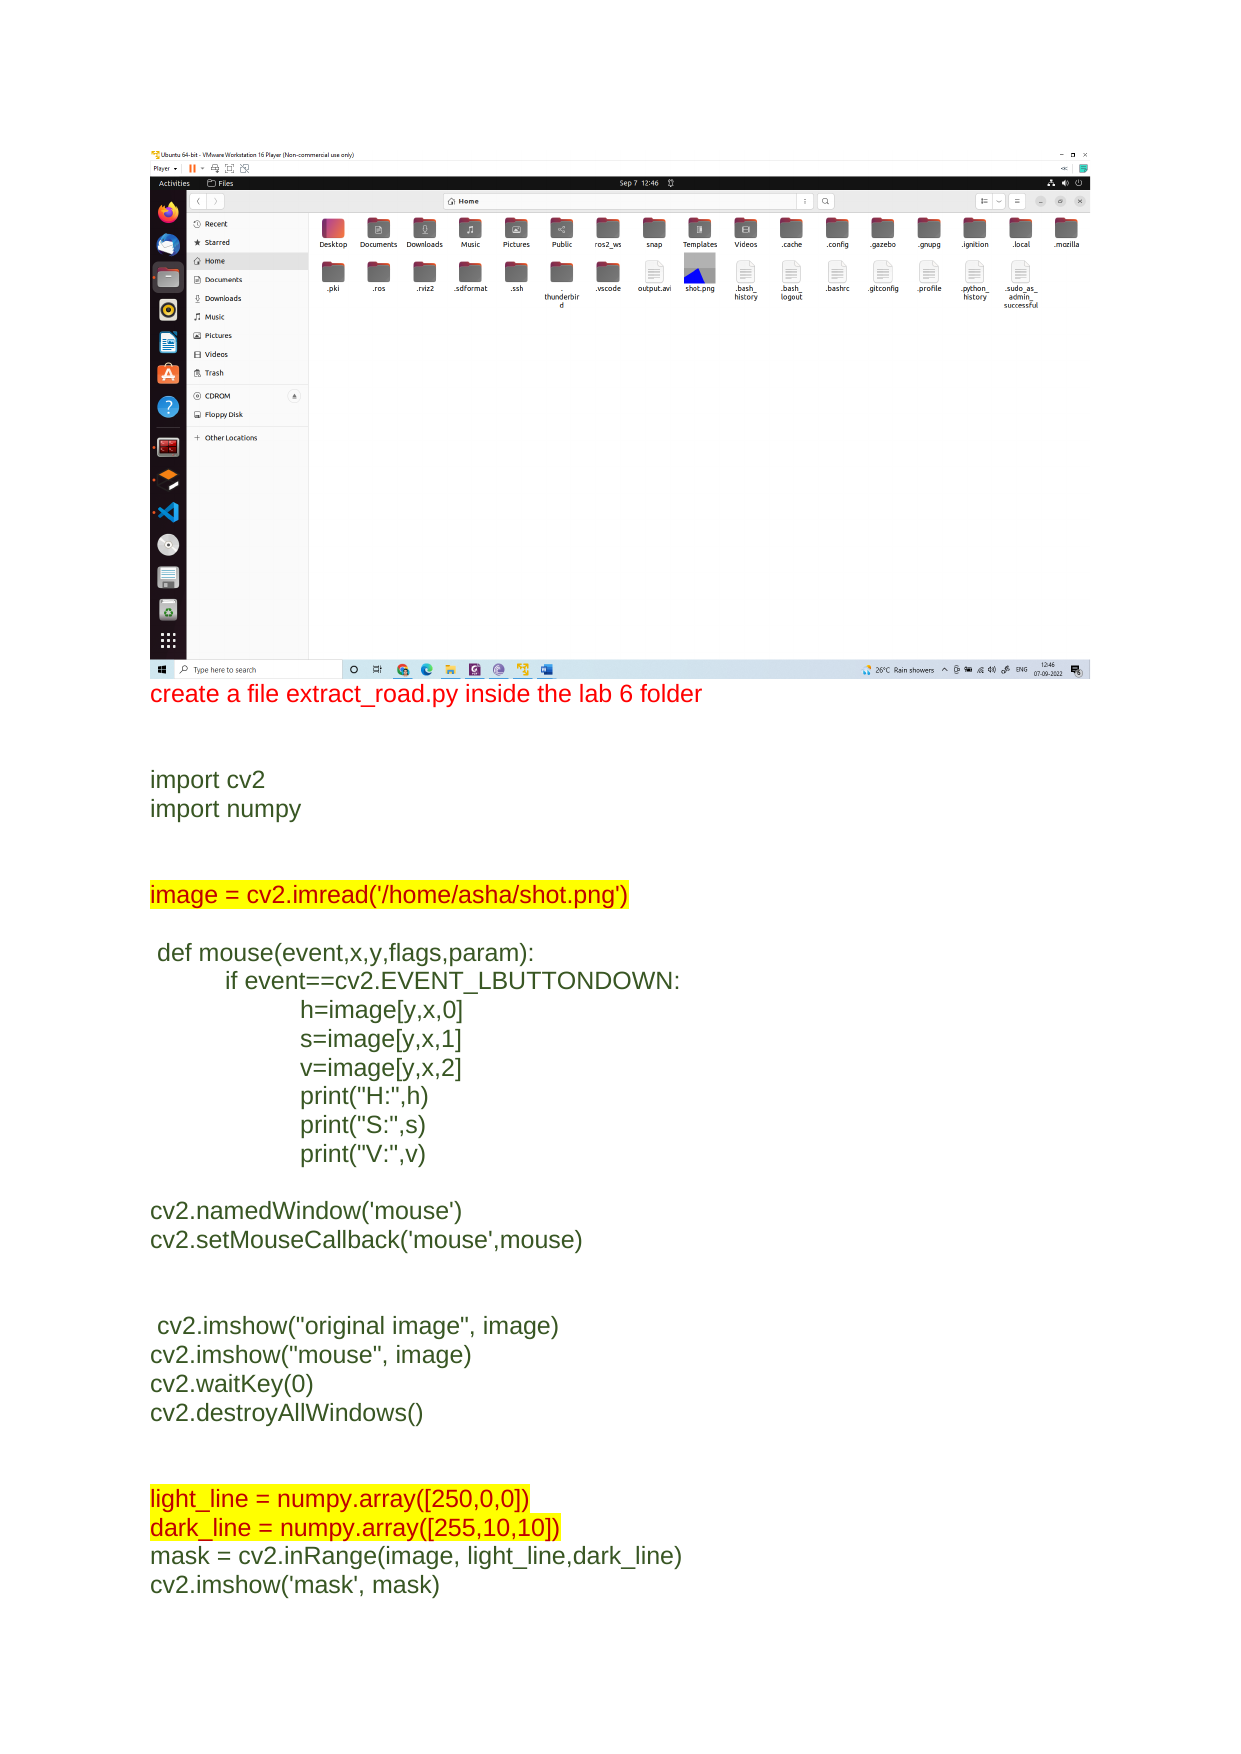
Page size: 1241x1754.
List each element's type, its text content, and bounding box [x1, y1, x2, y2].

text cv2.imshow("original image", image) [150, 1311, 1090, 1340]
text cv2.imshow("mouse", image) [150, 1340, 1090, 1369]
text cv2.namedWindow('mouse') [150, 1196, 1090, 1225]
text if event==cv2.EVENT_LBUTTONDOWN: [150, 966, 1090, 995]
text s=image[y,x,1] [150, 1024, 1090, 1053]
text print("V:",v) [150, 1139, 1090, 1168]
text import numpy [150, 794, 1090, 823]
text cv2.waitKey(0) [150, 1369, 1090, 1398]
text print("S:",s) [150, 1110, 1090, 1139]
text light_line = numpy.array([250,0,0]) [150, 1484, 1090, 1513]
text mask = cv2.inRange(image, light_line,dark_line) [150, 1541, 1090, 1570]
text cv2.setMouseCallback('mouse',mouse) [150, 1225, 1090, 1254]
text print("H:",h) [150, 1081, 1090, 1110]
text cv2.destroyAllWindows() [150, 1398, 1090, 1426]
text dark_line = numpy.array([255,10,10]) [150, 1513, 1090, 1541]
text create a file extract_road.py inside the lab 6 folder [150, 679, 1090, 708]
text import cv2 [150, 765, 1090, 794]
text v=image[y,x,2] [150, 1053, 1090, 1081]
text h=image[y,x,0] [150, 995, 1090, 1024]
text cv2.imshow('mask', mask) [150, 1570, 1090, 1599]
text image = cv2.imread('/home/asha/shot.png') [150, 880, 1090, 909]
text def mouse(event,x,y,flags,param): [150, 938, 1090, 966]
